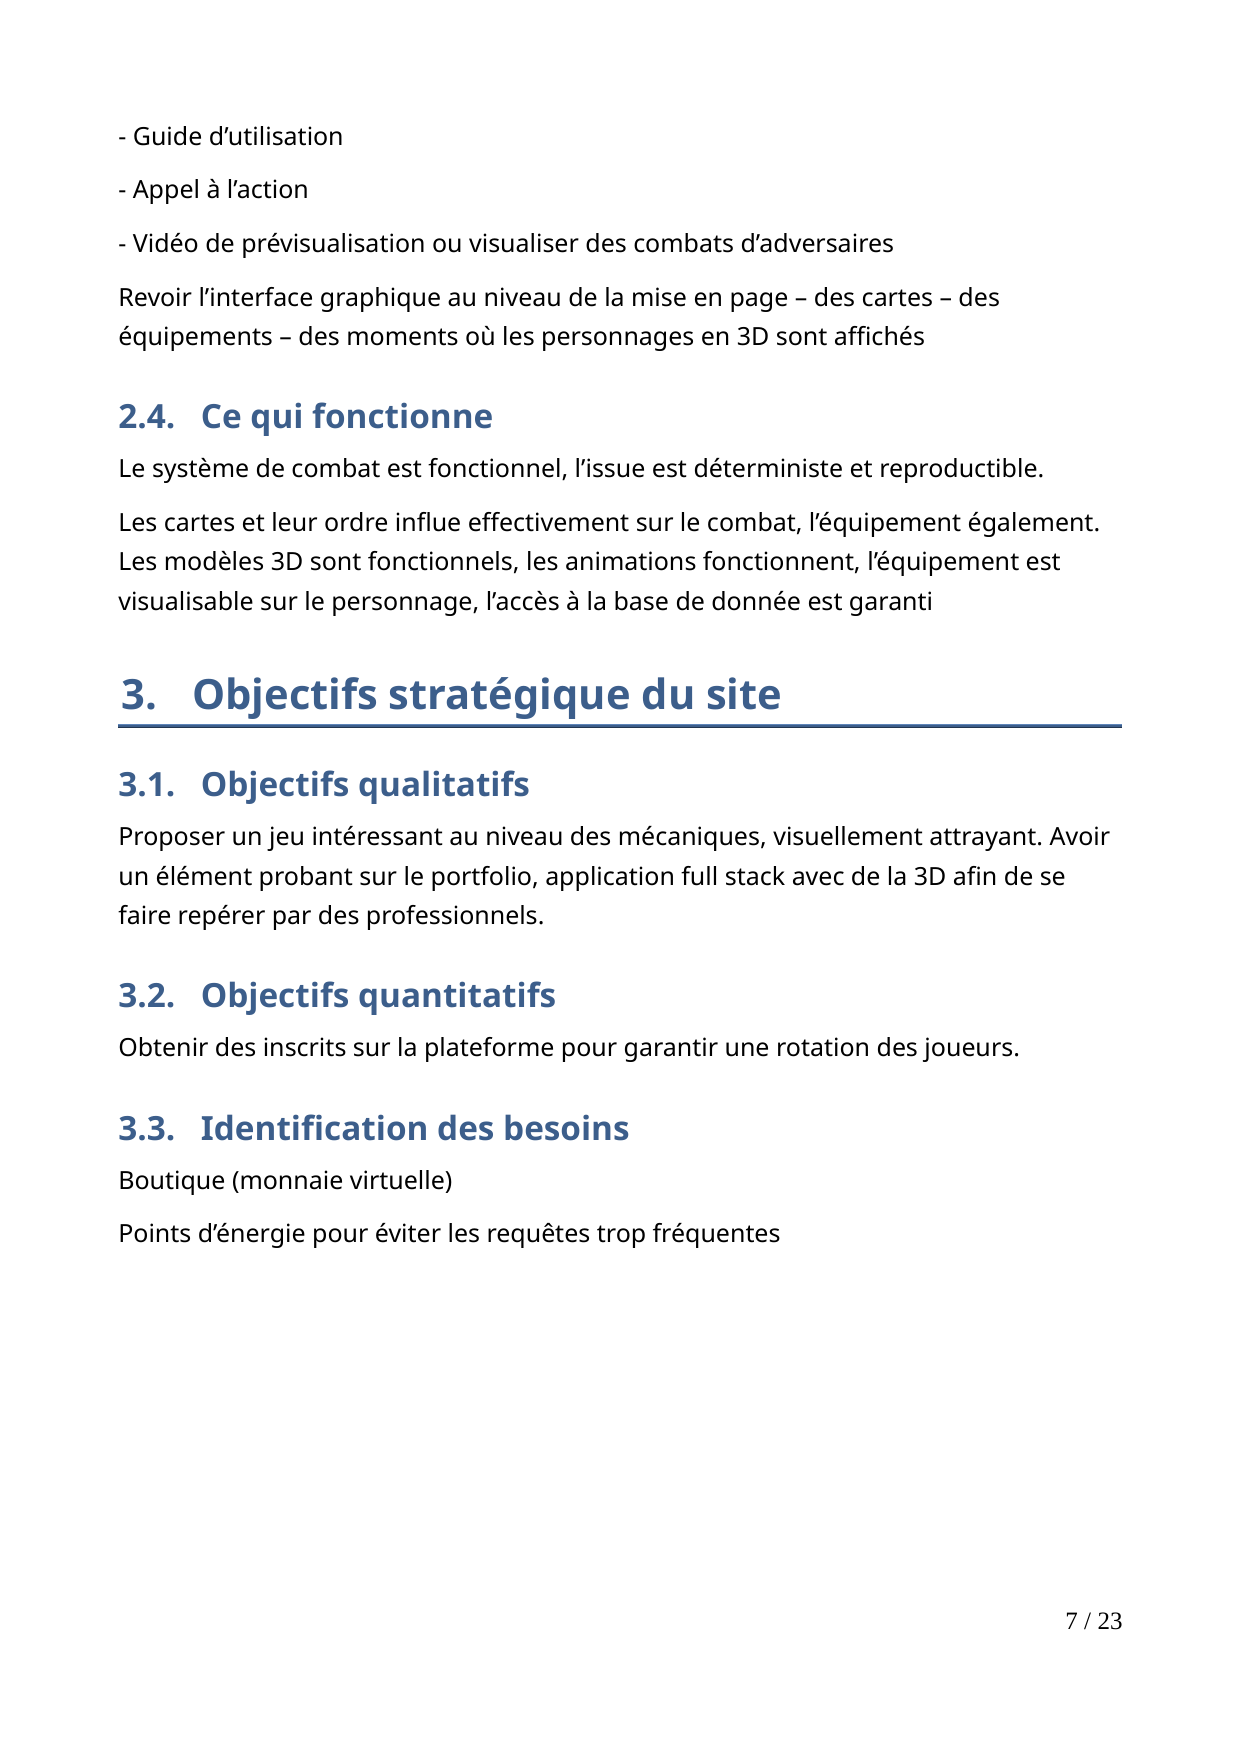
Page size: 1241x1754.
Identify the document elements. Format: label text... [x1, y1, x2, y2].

text Boutique (monnaie virtuelle) [118, 1162, 1122, 1196]
subtitle Identification des besoins [118, 1104, 1122, 1150]
text Le système de combat est fonctionnel, l’issue est déterministe et reproductible. [118, 451, 1122, 485]
text Obtenir des inscrits sur la plateforme pour garantir une rotation des joueurs. [118, 1030, 1122, 1064]
text Les cartes et leur ordre influe effectivement sur le combat, l’équipement également. Les modèles 3D sont fonctionnels, les animations fonctionnent, l’équipement est visualisable sur le personnage, l’accès à la base de donnée est garanti [118, 505, 1122, 617]
subtitle Objectifs qualitatifs [118, 761, 1122, 806]
subtitle Ce qui fonctionne [118, 393, 1122, 438]
text Proposer un jeu intéressant au niveau des mécaniques, visuellement attrayant. Avoir un élément probant sur le portfolio, application full stack avec de la 3D afin de se faire repérer par des professionnels. [118, 819, 1122, 931]
text Points d’énergie pour éviter les requêtes trop fréquentes [118, 1216, 1122, 1250]
text Revoir l’interface graphique au niveau de la mise en page – des cartes – des équipements – des moments où les personnages en 3D sont affichés [118, 279, 1122, 353]
text - Appel à l’action [118, 172, 1122, 206]
subtitle Objectifs quantitatifs [118, 972, 1122, 1017]
subtitle Objectifs stratégique du site [118, 662, 1122, 724]
text - Vidéo de prévisualisation ou visualiser des combats d’adversaires [118, 226, 1122, 260]
text - Guide d’utilisation [118, 118, 1122, 152]
